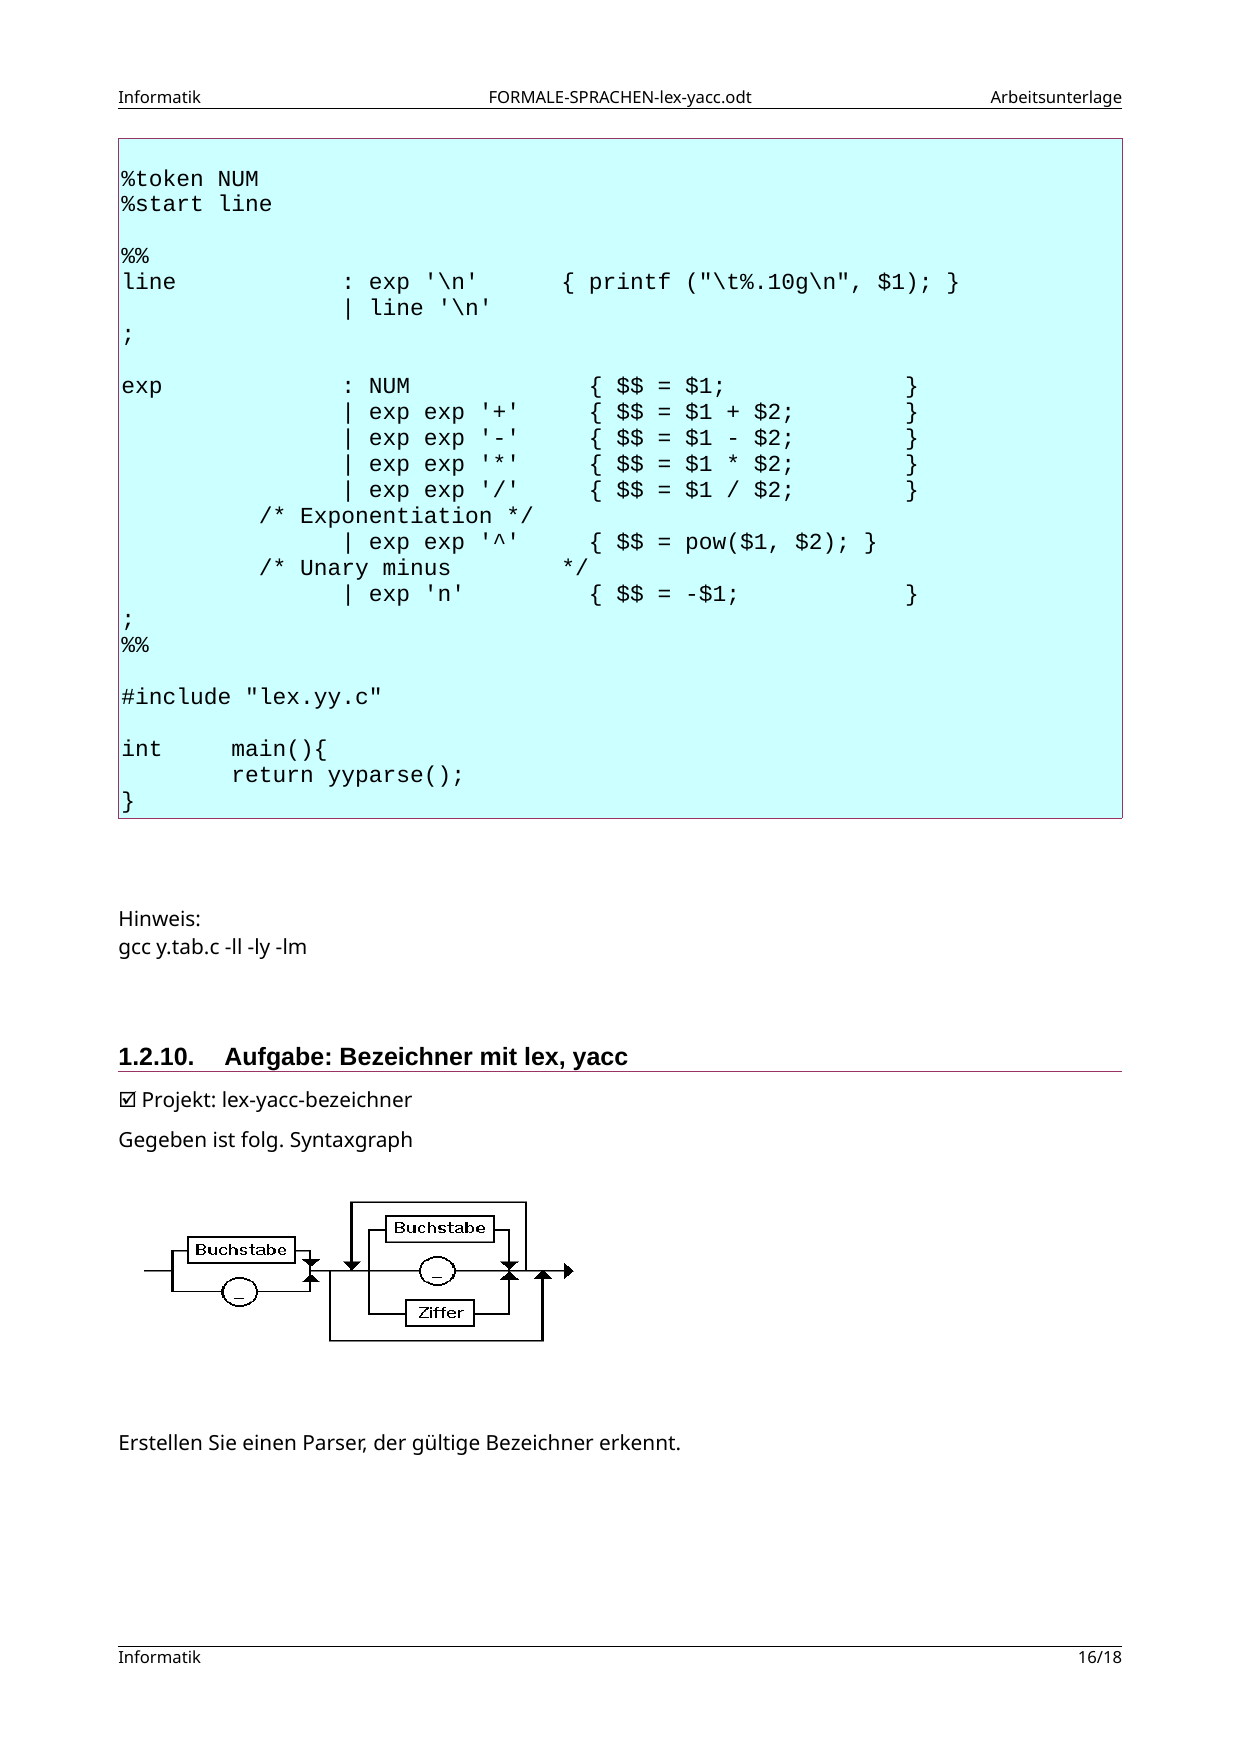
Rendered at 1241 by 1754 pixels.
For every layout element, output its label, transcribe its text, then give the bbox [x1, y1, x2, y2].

text | exp exp '-' { $$ = $1 - $2; } [119, 423, 1122, 449]
text exp : NUM { $$ = $1; } [119, 371, 1122, 397]
text #include "lex.yy.c" [119, 683, 1122, 708]
text return yyparse(); [119, 760, 1122, 786]
text line : exp '\n' { printf ("\t%.10g\n", $1); } [119, 268, 1122, 293]
text /* Exponentiation */ [119, 501, 1122, 527]
text ; [119, 605, 1122, 631]
list Projekt: lex-yacc-bezeichner [118, 1085, 1122, 1113]
text gcc y.tab.c -ll -ly -lm [118, 932, 1122, 961]
text | exp exp '+' { $$ = $1 + $2; } [119, 397, 1122, 423]
text | exp exp '/' { $$ = $1 / $2; } [119, 475, 1122, 501]
text int main(){ [119, 734, 1122, 760]
text %token NUM [119, 164, 1122, 190]
text %% [119, 242, 1122, 268]
text Hinweis: [118, 904, 1122, 932]
text | exp 'n' { $$ = -$1; } [119, 579, 1122, 605]
text | exp exp '^' { $$ = pow($1, $2); } [119, 527, 1122, 553]
text /* Unary minus */ [119, 553, 1122, 579]
text | exp exp '*' { $$ = $1 * $2; } [119, 449, 1122, 475]
text | line '\n' [119, 293, 1122, 319]
text Gegeben ist folg. Syntaxgraph [118, 1126, 1122, 1154]
text Erstellen Sie einen Parser, der gültige Bezeichner erkennt. [118, 1428, 1122, 1456]
text } [119, 786, 1122, 818]
text ; [119, 319, 1122, 345]
subtitle Aufgabe: Bezeichner mit lex, yacc [118, 1042, 1122, 1071]
text %% [119, 631, 1122, 657]
text %start line [119, 190, 1122, 216]
